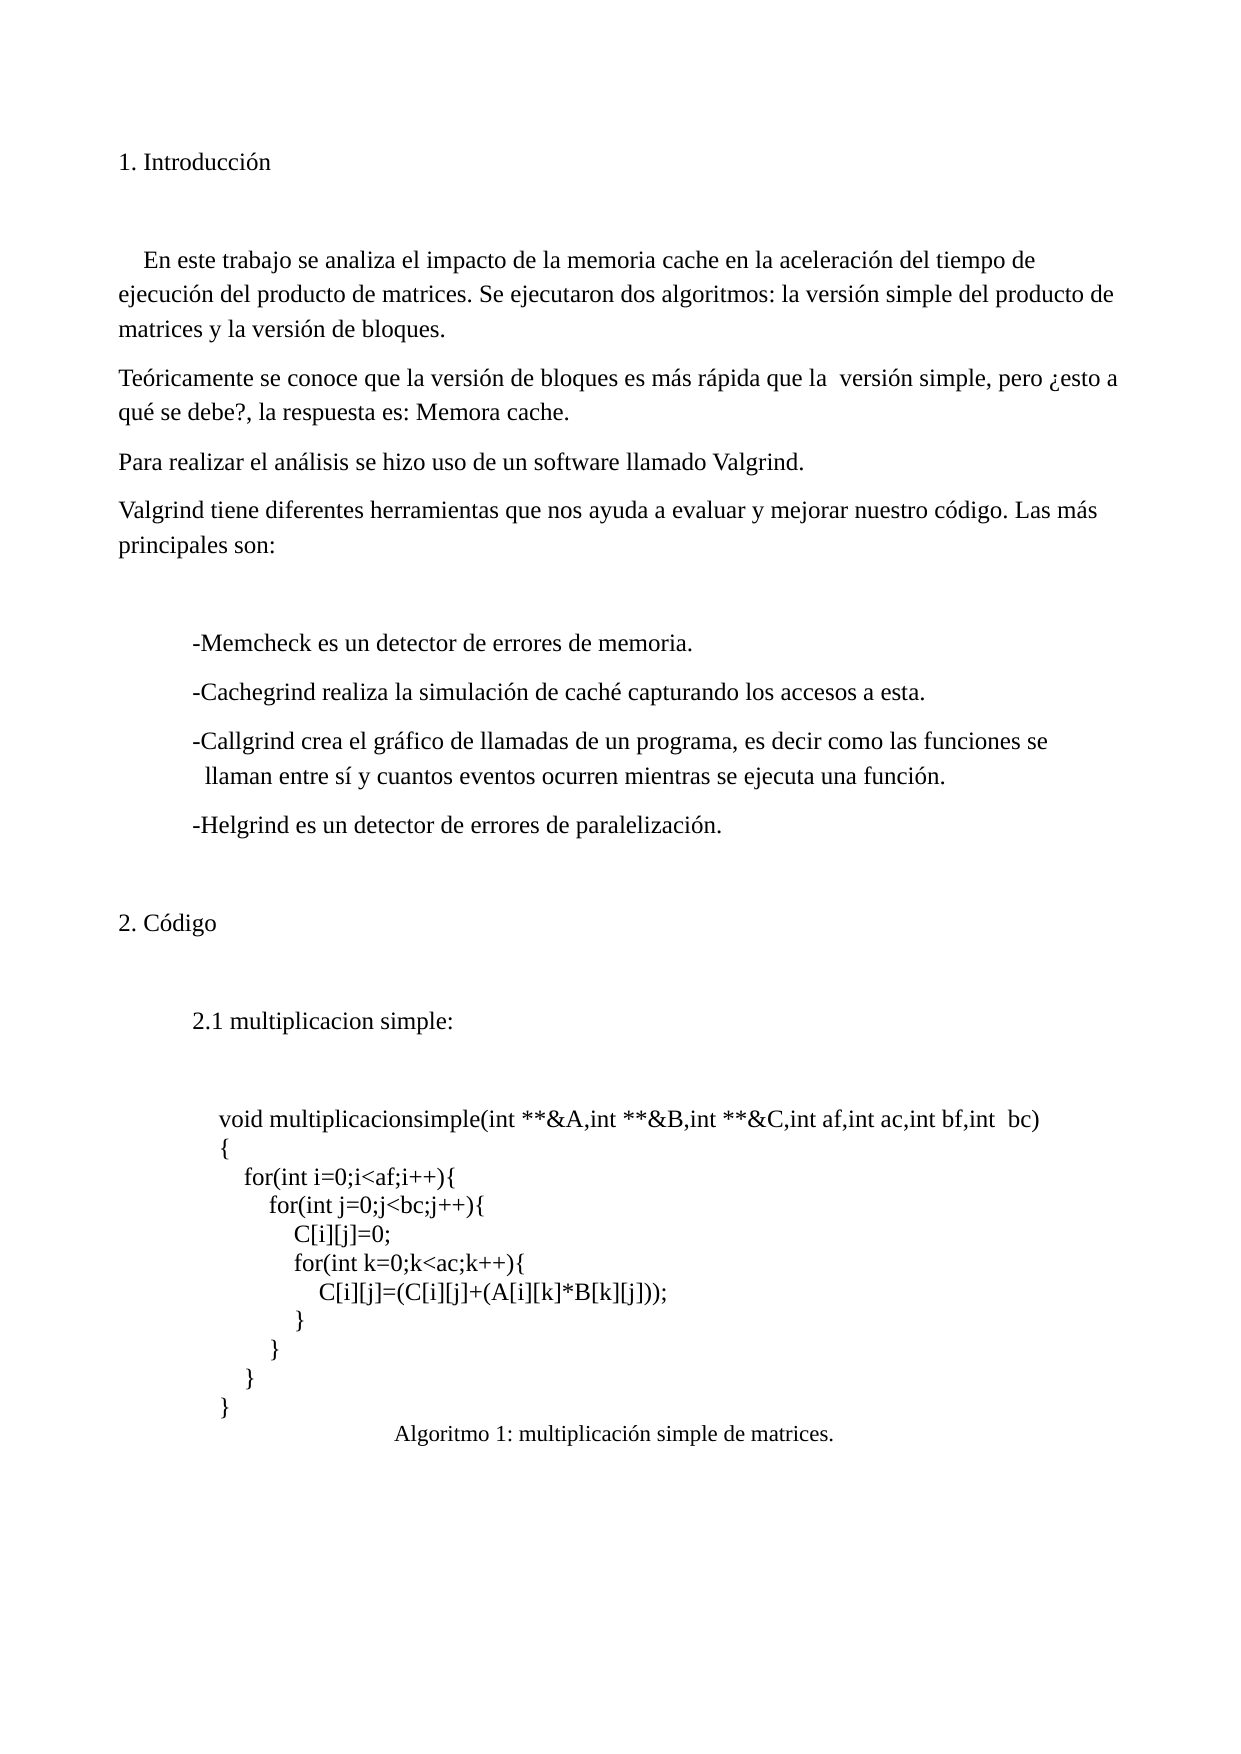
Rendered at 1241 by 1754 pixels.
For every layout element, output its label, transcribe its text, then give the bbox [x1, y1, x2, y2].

text } [218, 1392, 1110, 1421]
text { [218, 1133, 1110, 1162]
text } [218, 1363, 1110, 1392]
text 2.1 multiplicacion simple: [118, 1006, 1122, 1035]
text -Memcheck es un detector de errores de memoria. [118, 628, 1122, 657]
text Para realizar el análisis se hizo uso de un software llamado Valgrind. [118, 447, 1122, 475]
text -Cachegrind realiza la simulación de caché capturando los accesos a esta. [118, 677, 1122, 706]
text -Helgrind es un detector de errores de paralelización. [118, 810, 1122, 839]
text for(int i=0;i<af;i++){ [218, 1162, 1110, 1191]
text Teóricamente se conoce que la versión de bloques es más rápida que la versión simple, pero ¿esto a qué se debe?, la respuesta es: Memora cache. [118, 363, 1122, 426]
text void multiplicacionsimple(int **&A,int **&B,int **&C,int af,int ac,int bf,int bc) [218, 1104, 1110, 1133]
text -Callgrind crea el gráfico de llamadas de un programa, es decir como las funciones se llaman entre sí y cuantos eventos ocurren mientras se ejecuta una función. [118, 726, 1122, 789]
text C[i][j]=(C[i][j]+(A[i][k]*B[k][j])); [218, 1277, 1110, 1306]
text En este trabajo se analiza el impacto de la memoria cache en la aceleración del tiempo de ejecución del producto de matrices. Se ejecutaron dos algoritmos: la versión simple del producto de matrices y la versión de bloques. [118, 245, 1122, 343]
text 1. Introducción [118, 147, 1122, 176]
text for(int j=0;j<bc;j++){ [218, 1191, 1110, 1219]
text Algoritmo 1: multiplicación simple de matrices. [118, 1421, 1110, 1447]
text 2. Código [118, 908, 1122, 937]
text } [218, 1306, 1110, 1334]
text C[i][j]=0; [218, 1219, 1110, 1248]
text } [218, 1334, 1110, 1363]
text for(int k=0;k<ac;k++){ [218, 1248, 1110, 1277]
text Valgrind tiene diferentes herramientas que nos ayuda a evaluar y mejorar nuestro código. Las más principales son: [118, 496, 1122, 559]
